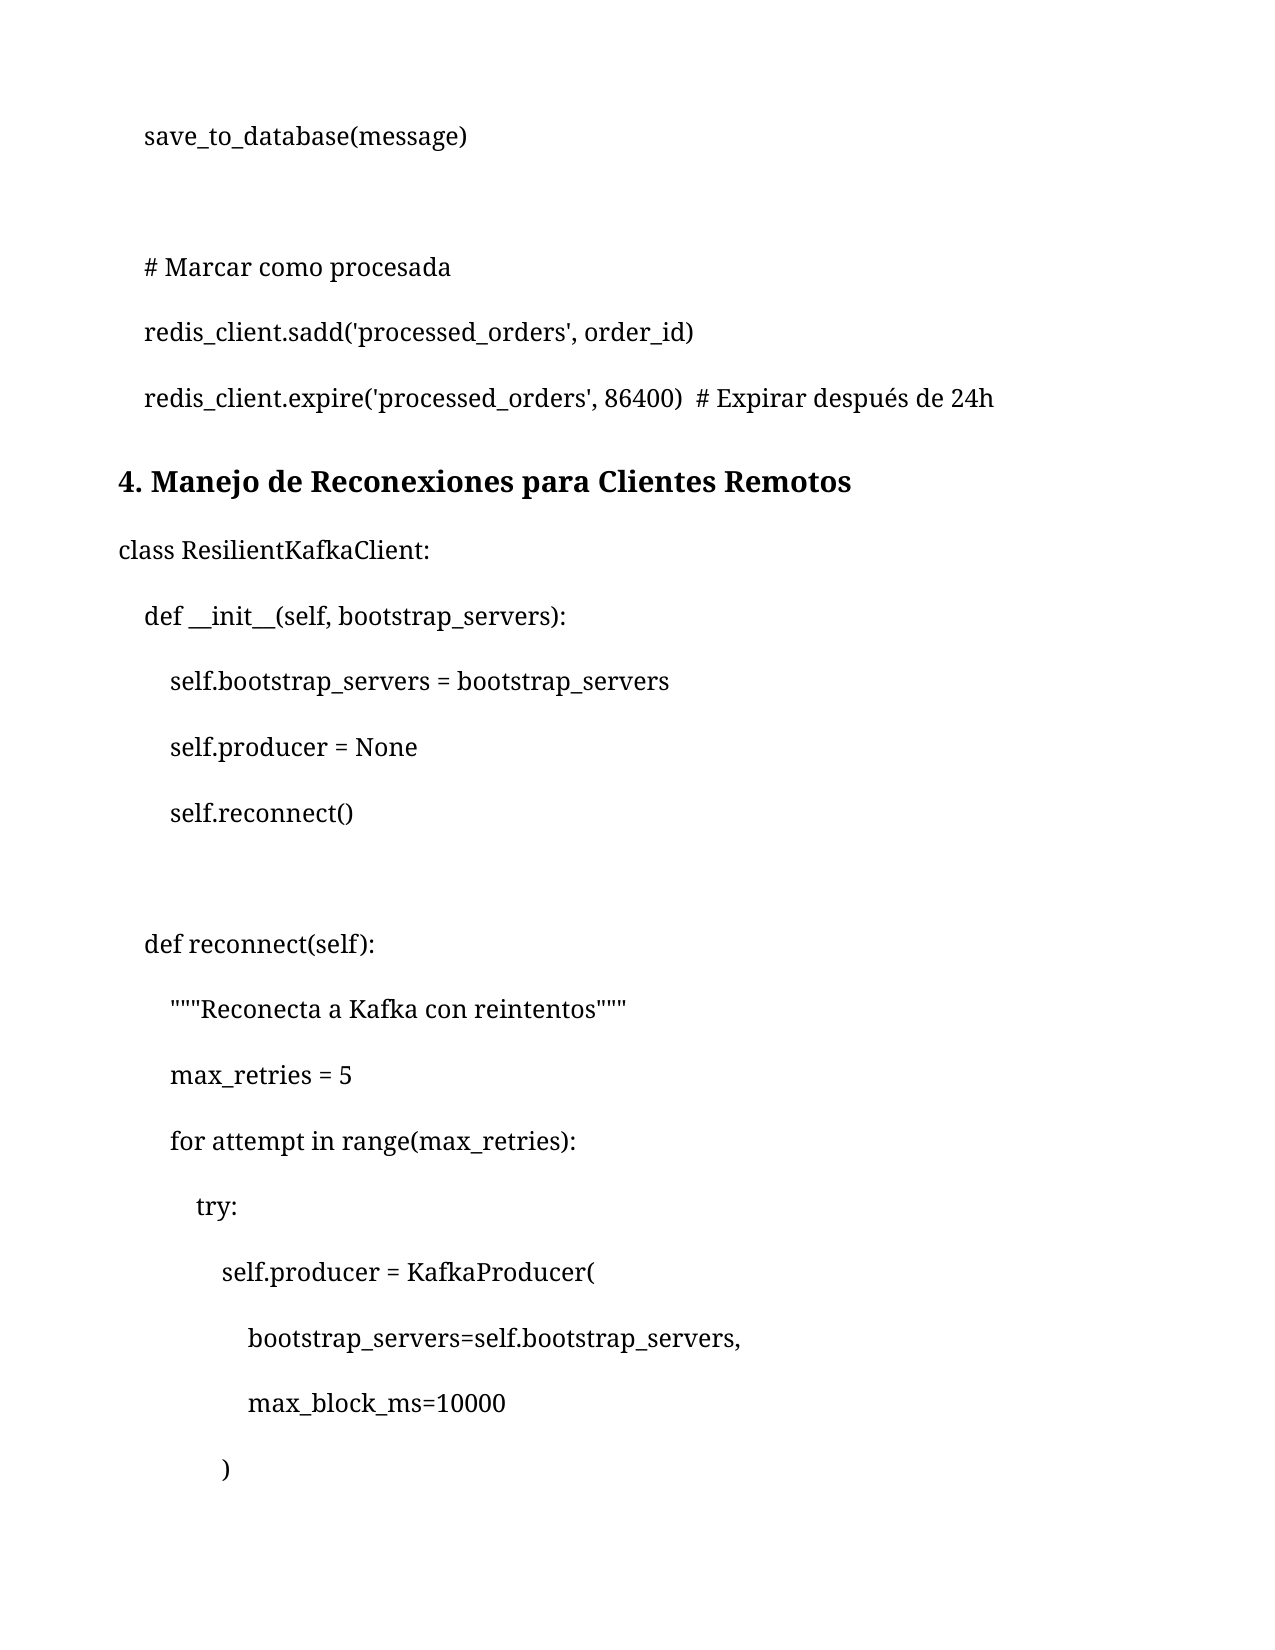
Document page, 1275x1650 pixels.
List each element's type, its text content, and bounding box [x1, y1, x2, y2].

text self.producer = KafkaProducer( [118, 1255, 1157, 1289]
text max_block_ms=10000 [118, 1386, 1157, 1420]
text def reconnect(self): [118, 927, 1157, 961]
text def __init__(self, bootstrap_servers): [118, 598, 1157, 632]
text save_to_database(message) [118, 118, 1157, 152]
text try: [118, 1189, 1157, 1223]
text bootstrap_servers=self.bootstrap_servers, [118, 1320, 1157, 1354]
text max_retries = 5 [118, 1058, 1157, 1092]
text self.producer = None [118, 730, 1157, 764]
text ) [118, 1452, 1157, 1486]
text redis_client.sadd('processed_orders', order_id) [118, 315, 1157, 349]
text self.reconnect() [118, 795, 1157, 829]
text self.bootstrap_servers = bootstrap_servers [118, 664, 1157, 698]
text redis_client.expire('processed_orders', 86400) # Expirar después de 24h [118, 381, 1157, 415]
text # Marcar como procesada [118, 249, 1157, 283]
text for attempt in range(max_retries): [118, 1123, 1157, 1157]
subtitle 4. Manejo de Reconexiones para Clientes Remotos [118, 461, 1157, 501]
text """Reconecta a Kafka con reintentos""" [118, 992, 1157, 1026]
text class ResilientKafkaClient: [118, 533, 1157, 567]
